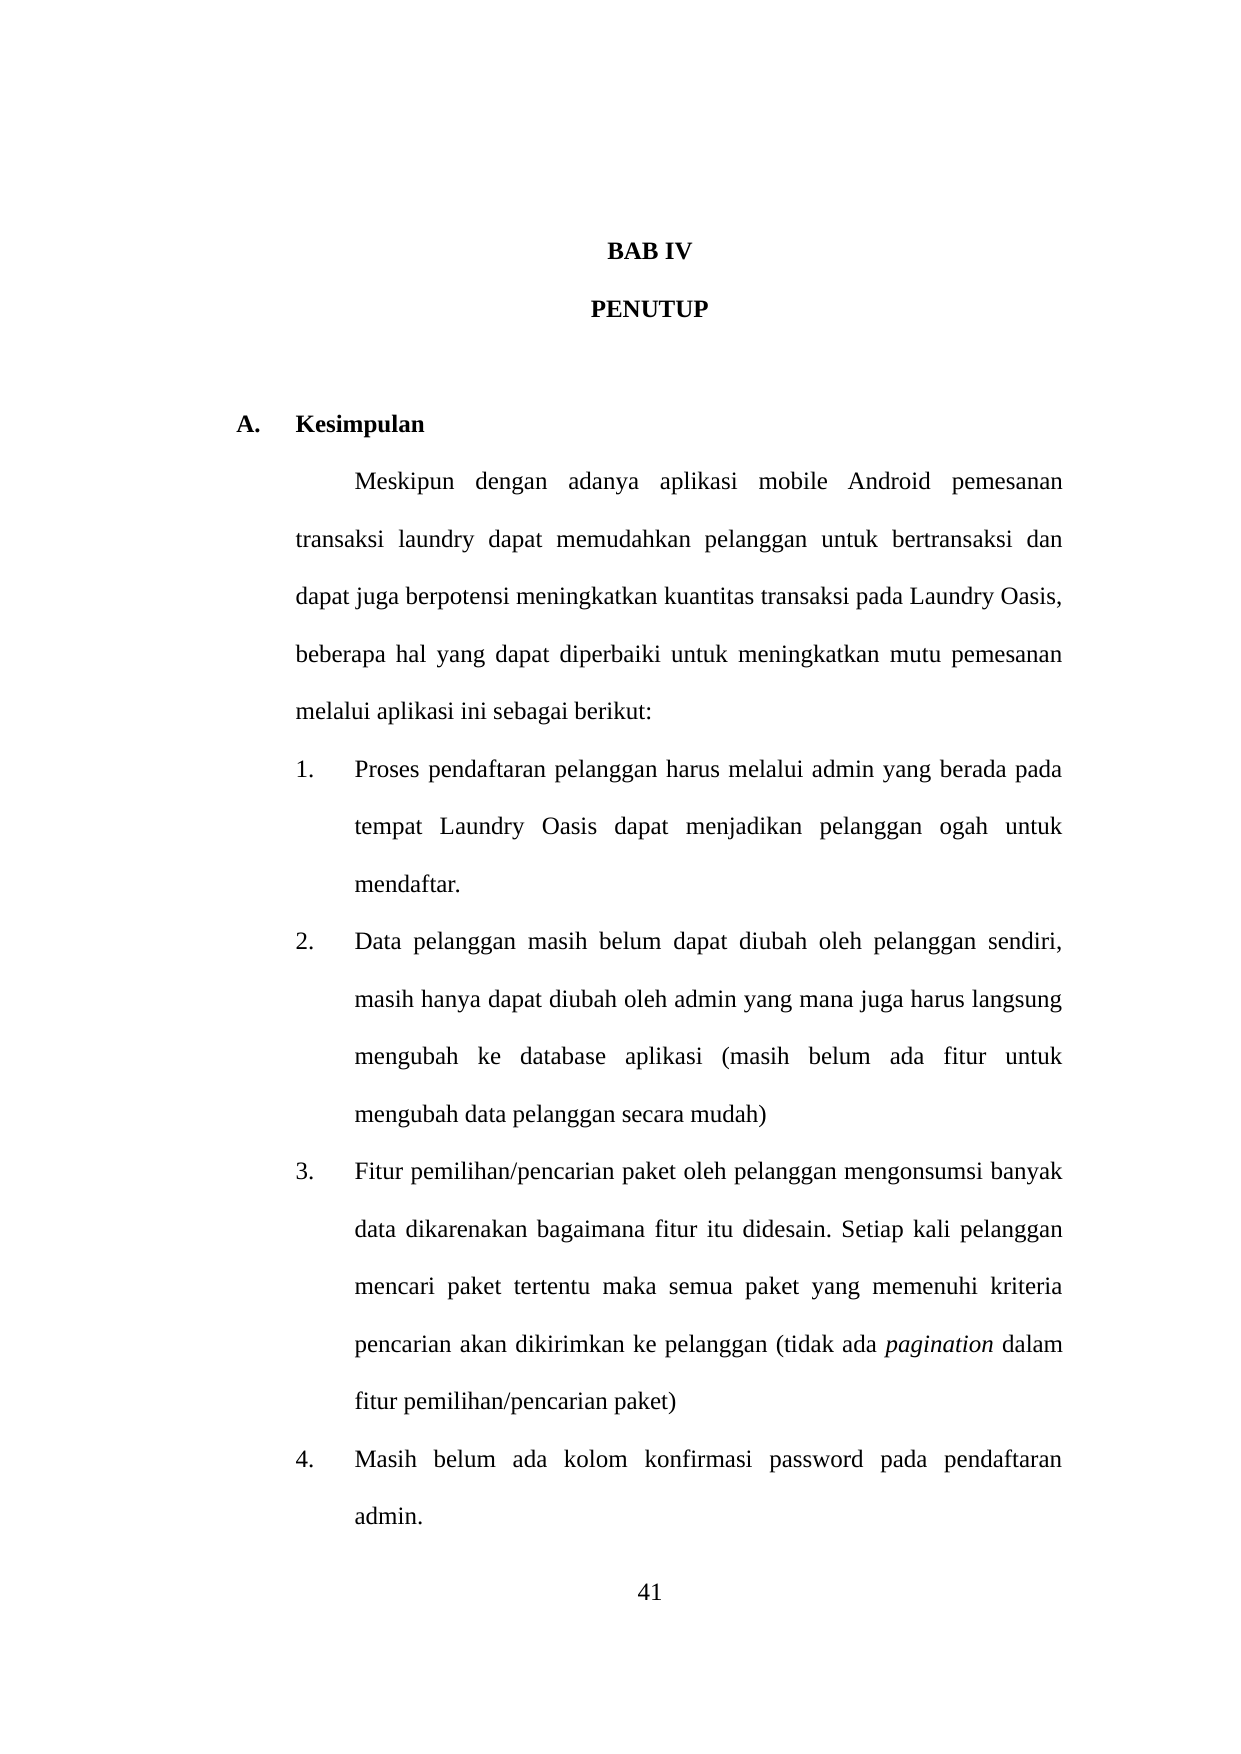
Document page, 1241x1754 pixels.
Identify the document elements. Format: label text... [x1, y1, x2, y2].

text BAB IV [236, 236, 1063, 265]
text 4. Masih belum ada kolom konfirmasi password pada pendaftaran admin. [295, 1444, 1063, 1530]
text 3. Fitur pemilihan/pencarian paket oleh pelanggan mengonsumsi banyak data dikarenakan bagaimana fitur itu didesain. Setiap kali pelanggan mencari paket tertentu maka semua paket yang memenuhi kriteria pencarian akan dikirimkan ke pelanggan (tidak ada pagination dalam fitur pemilihan/pencarian paket) [295, 1156, 1063, 1415]
text A. Kesimpulan [236, 409, 1063, 437]
text 2. Data pelanggan masih belum dapat diubah oleh pelanggan sendiri, masih hanya dapat diubah oleh admin yang mana juga harus langsung mengubah ke database aplikasi (masih belum ada fitur untuk mengubah data pelanggan secara mudah) [295, 926, 1063, 1127]
text 1. Proses pendaftaran pelanggan harus melalui admin yang berada pada tempat Laundry Oasis dapat menjadikan pelanggan ogah untuk mendaftar. [295, 754, 1063, 897]
text Meskipun dengan adanya aplikasi mobile Android pemesanan transaksi laundry dapat memudahkan pelanggan untuk bertransaksi dan dapat juga berpotensi meningkatkan kuantitas transaksi pada Laundry Oasis, beberapa hal yang dapat diperbaiki untuk meningkatkan mutu pemesanan melalui aplikasi ini sebagai berikut: [295, 466, 1063, 725]
text PENUTUP [236, 294, 1063, 322]
